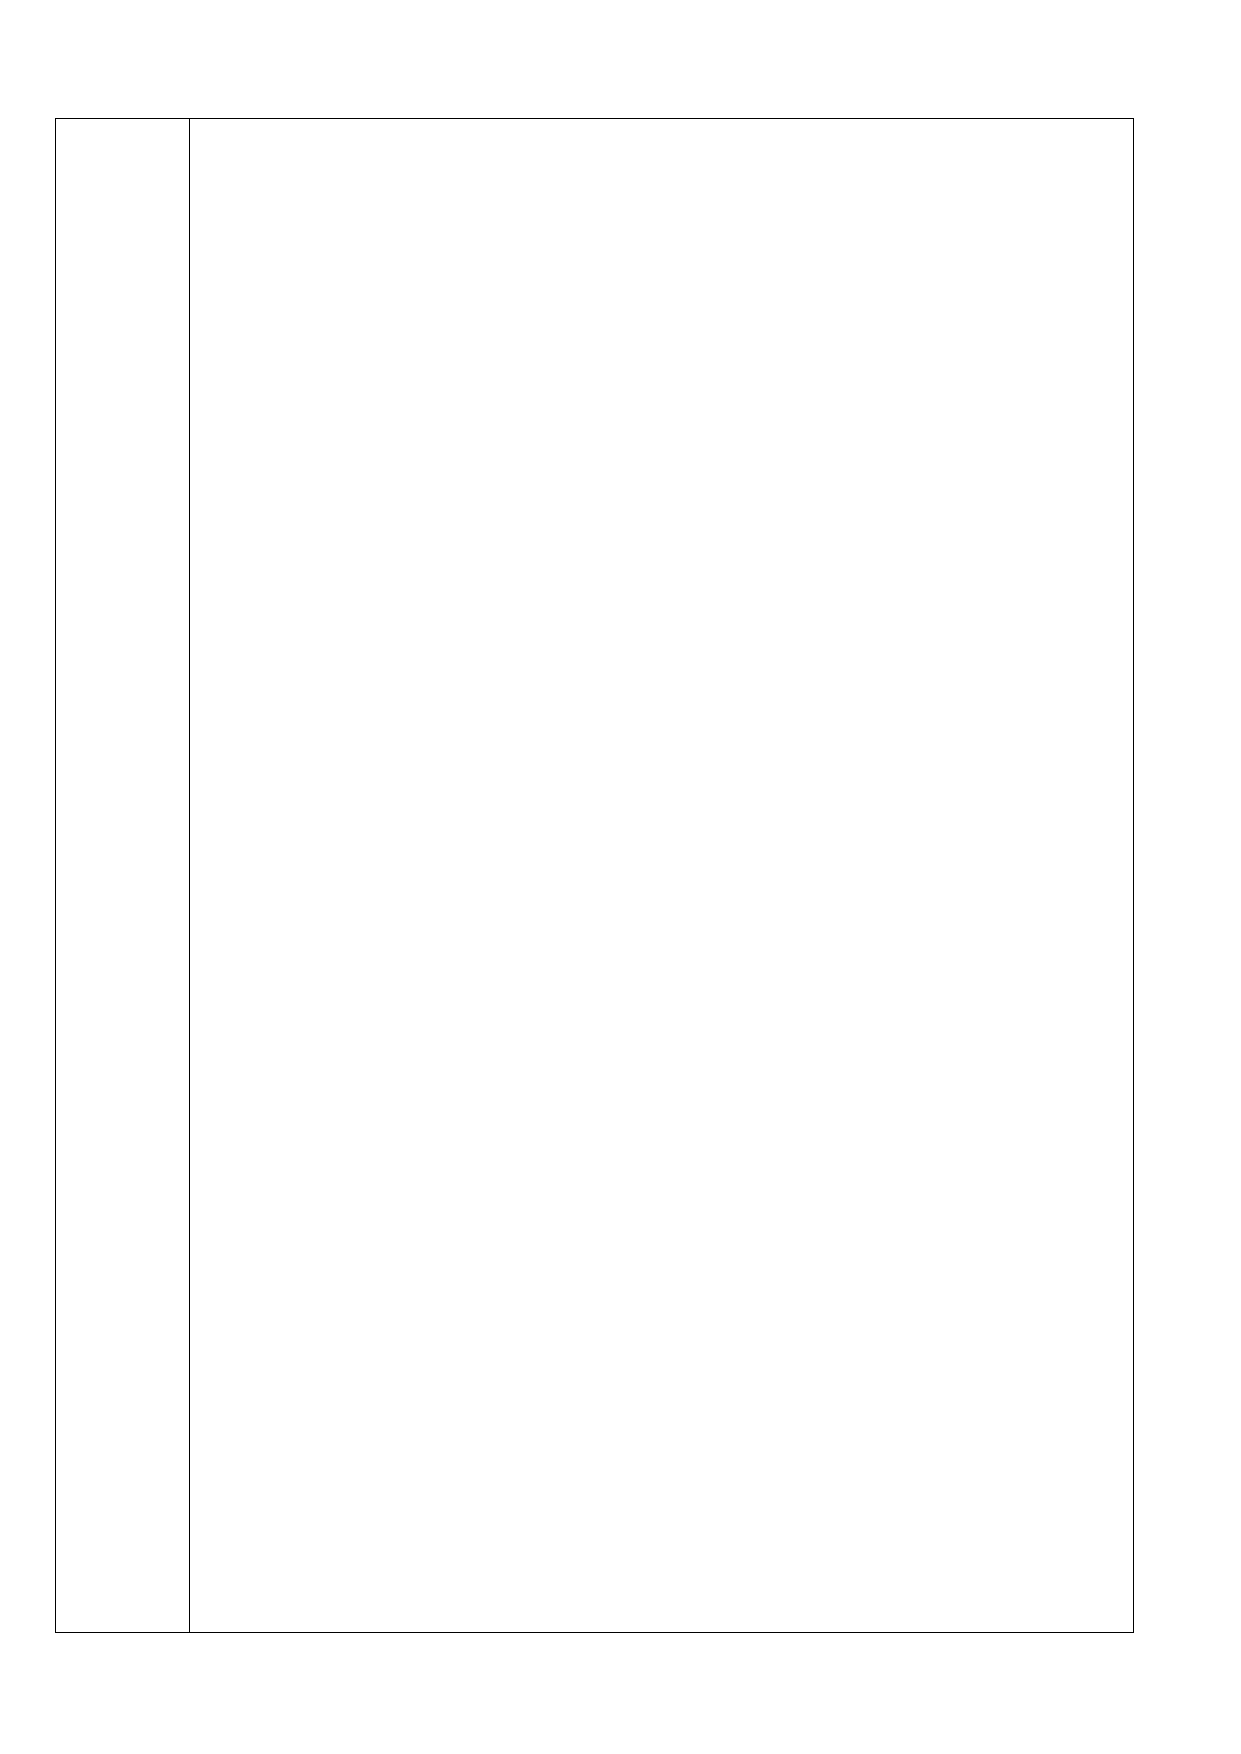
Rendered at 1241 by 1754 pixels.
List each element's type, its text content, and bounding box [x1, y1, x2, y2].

table_cell Vérification matérielle : Vérifiez que l’ordinateur ne possède pas de dommage externe par exemple l’écran cassé, clavier aves des touches disparues, Webcam fissuré etc. Vérifiez également que le PC possède tous ces accessoires nécessaires, comme la batterie sur alimentation, sa notice d’utilisation, souris ou stylet (s’il doit en avoir) Nettoyage du périphérique via chiffon (écran, clavier, connectivités, Webcam, pavé tactile) Ainsi s’il y’a quoique problème dans la vérification du matérielle. Configuration matérielle : Démarrage et première utilisation Allumez l'ordinateur portable et suivez les instructions pour effectuer la configuration initiale (langue, fuseau horaire, compte utilisateur, etc.). Mettre la langue en Français Mettre le fuseau horaire en UTC+1 Mettre deux comptes : un compte administrateur possédant un mot de passe défini et un compte utilisateur avec mot de passe à définir lors de la première session d’ouverture du poste par le commercial. Accepter les conditions générales Se connecter au WI-FI Configuration logicielle et installation des applications : Installez le système d’exploitation si nécessaire, si déjà installé passez a la partie suivante qui est d’installer les applications tels que les suites bureautiques (World, Powerpoint, Excel, Outlook, OneNote) nommé aussi Microsoft365 (avoir une clé), un navigateur Web Apart Microsoft Edge (déjà installé). Microsoft teams, Avast, Salesforce, Dropbox etc. Directement à installer via la clé USB nommé TM7 (remis par moi), ou il y’a tous les logiciels a installé Configurer les paramètres de sécurité : antivirus, pare-feu, accès réseau sécurisé, etc. Configurer les accès et les permissions selon les besoins du département et les directives de sécurité de l'entreprise sur le compte administrateur. Dernière vérification : Effectuer des tests pour s'assurer que toutes les fonctions du poste de travail fonctionnent correctement. (Redémarrez le PC, puis se connecter au compte administrateur et regarder que tout est au point ). [190, 119, 1133, 1632]
table_cell Etapes 1 2 3 4 6 [56, 119, 189, 1632]
